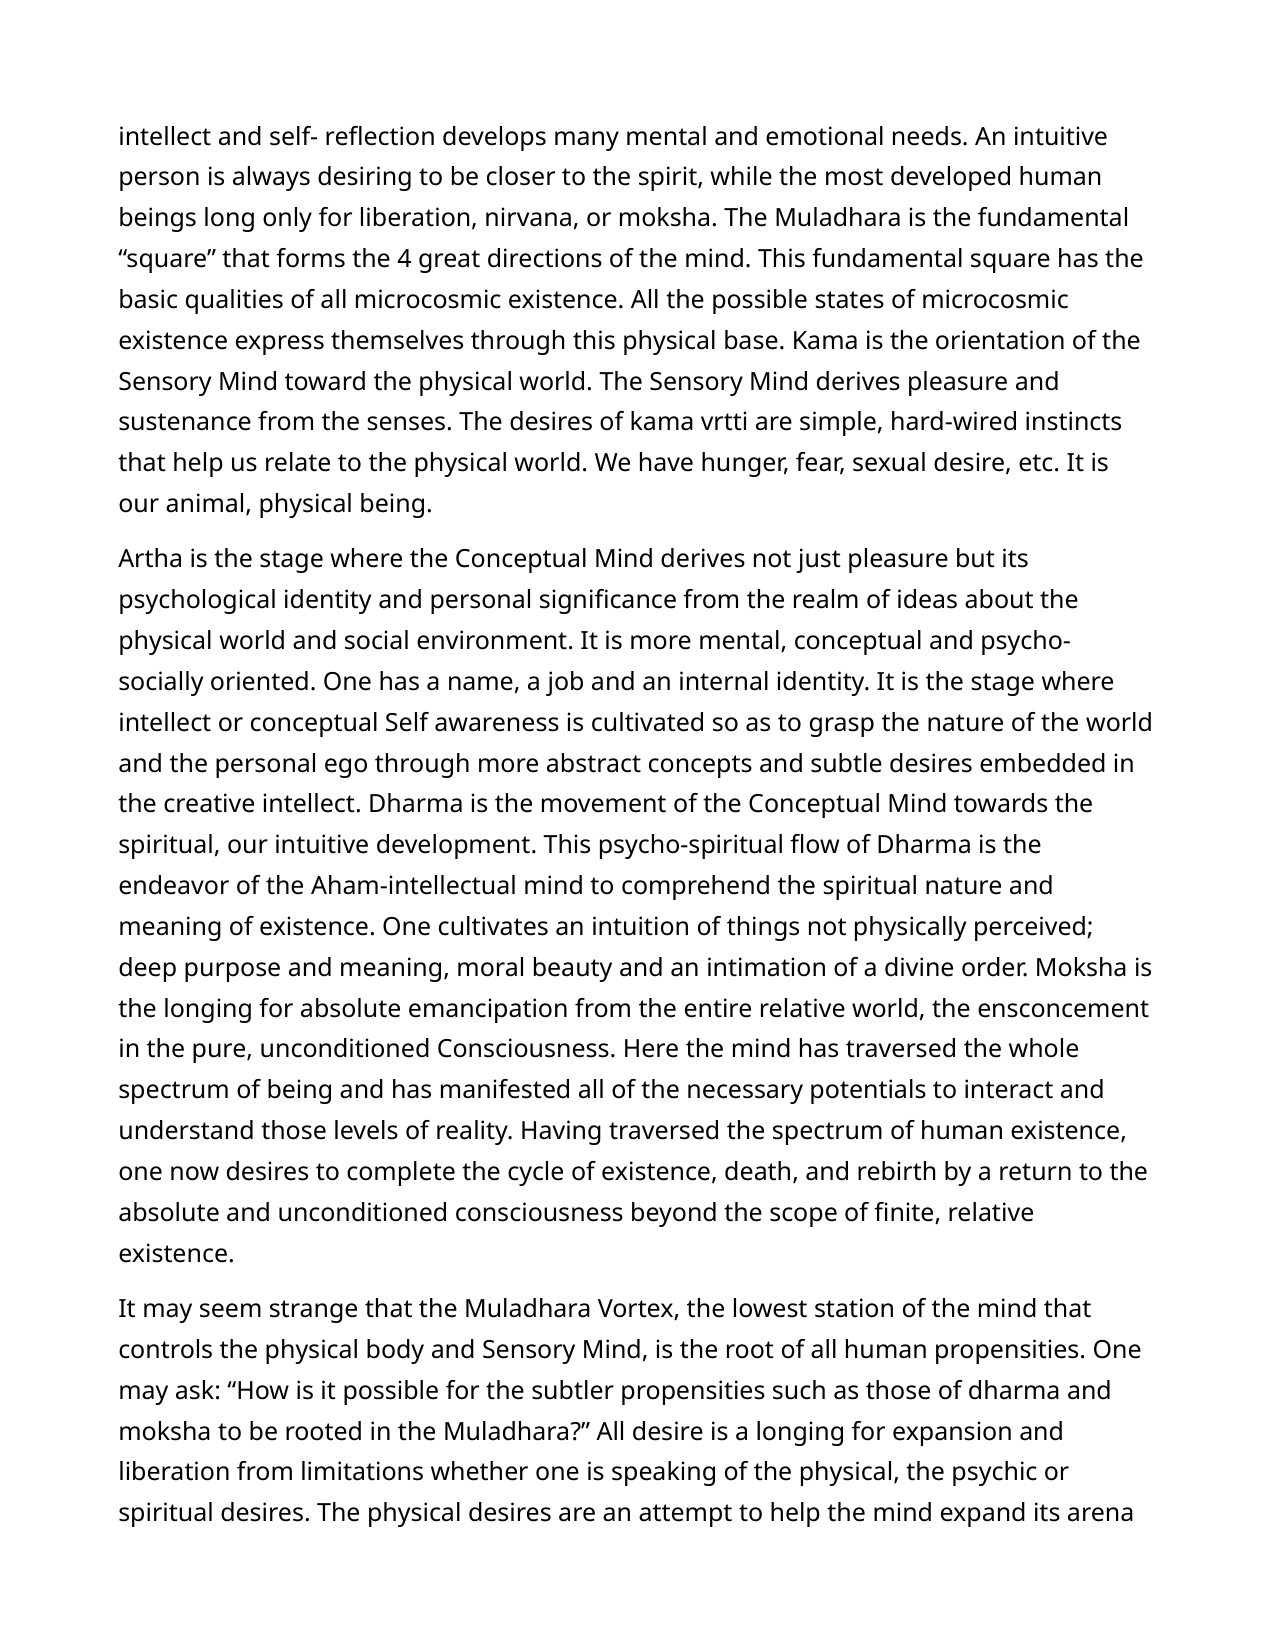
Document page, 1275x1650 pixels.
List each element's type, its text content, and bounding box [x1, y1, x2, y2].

text It may seem strange that the Muladhara Vortex, the lowest station of the mind that controls the physical body and Sensory Mind, is the root of all human propensities. One may ask: “How is it possible for the subtler propensities such as those of dharma and moksha to be rooted in the Muladhara?” All desire is a longing for expansion and liberation from limitations whether one is speaking of the physical, the psychic or spiritual desires. The physical desires are an attempt to help the mind expand its arena [118, 1291, 1157, 1529]
text intellect and self- reflection develops many mental and emotional needs. An intuitive person is always desiring to be closer to the spirit, while the most developed human beings long only for liberation, nirvana, or moksha. The Muladhara is the fundamental “square” that forms the 4 great directions of the mind. This fundamental square has the basic qualities of all microcosmic existence. All the possible states of microcosmic existence express themselves through this physical base. Kama is the orientation of the Sensory Mind toward the physical world. The Sensory Mind derives pleasure and sustenance from the senses. The desires of kama vrtti are simple, hard-wired instincts that help us relate to the physical world. We have hunger, fear, sexual desire, etc. It is our animal, physical being. [118, 118, 1157, 520]
text Artha is the stage where the Conceptual Mind derives not just pleasure but its psychological identity and personal significance from the realm of ideas about the physical world and social environment. It is more mental, conceptual and psycho-socially oriented. One has a name, a job and an internal identity. It is the stage where intellect or conceptual Self awareness is cultivated so as to grasp the nature of the world and the personal ego through more abstract concepts and subtle desires embedded in the creative intellect. Dharma is the movement of the Conceptual Mind towards the spiritual, our intuitive development. This psycho-spiritual flow of Dharma is the endeavor of the Aham-intellectual mind to comprehend the spiritual nature and meaning of existence. One cultivates an intuition of things not physically perceived; deep purpose and meaning, moral beauty and an intimation of a divine order. Moksha is the longing for absolute emancipation from the entire relative world, the ensconcement in the pure, unconditioned Consciousness. Here the mind has traversed the whole spectrum of being and has manifested all of the necessary potentials to interact and understand those levels of reality. Having traversed the spectrum of human existence, one now desires to complete the cycle of existence, death, and rebirth by a return to the absolute and unconditioned consciousness beyond the scope of finite, relative existence. [118, 541, 1157, 1269]
